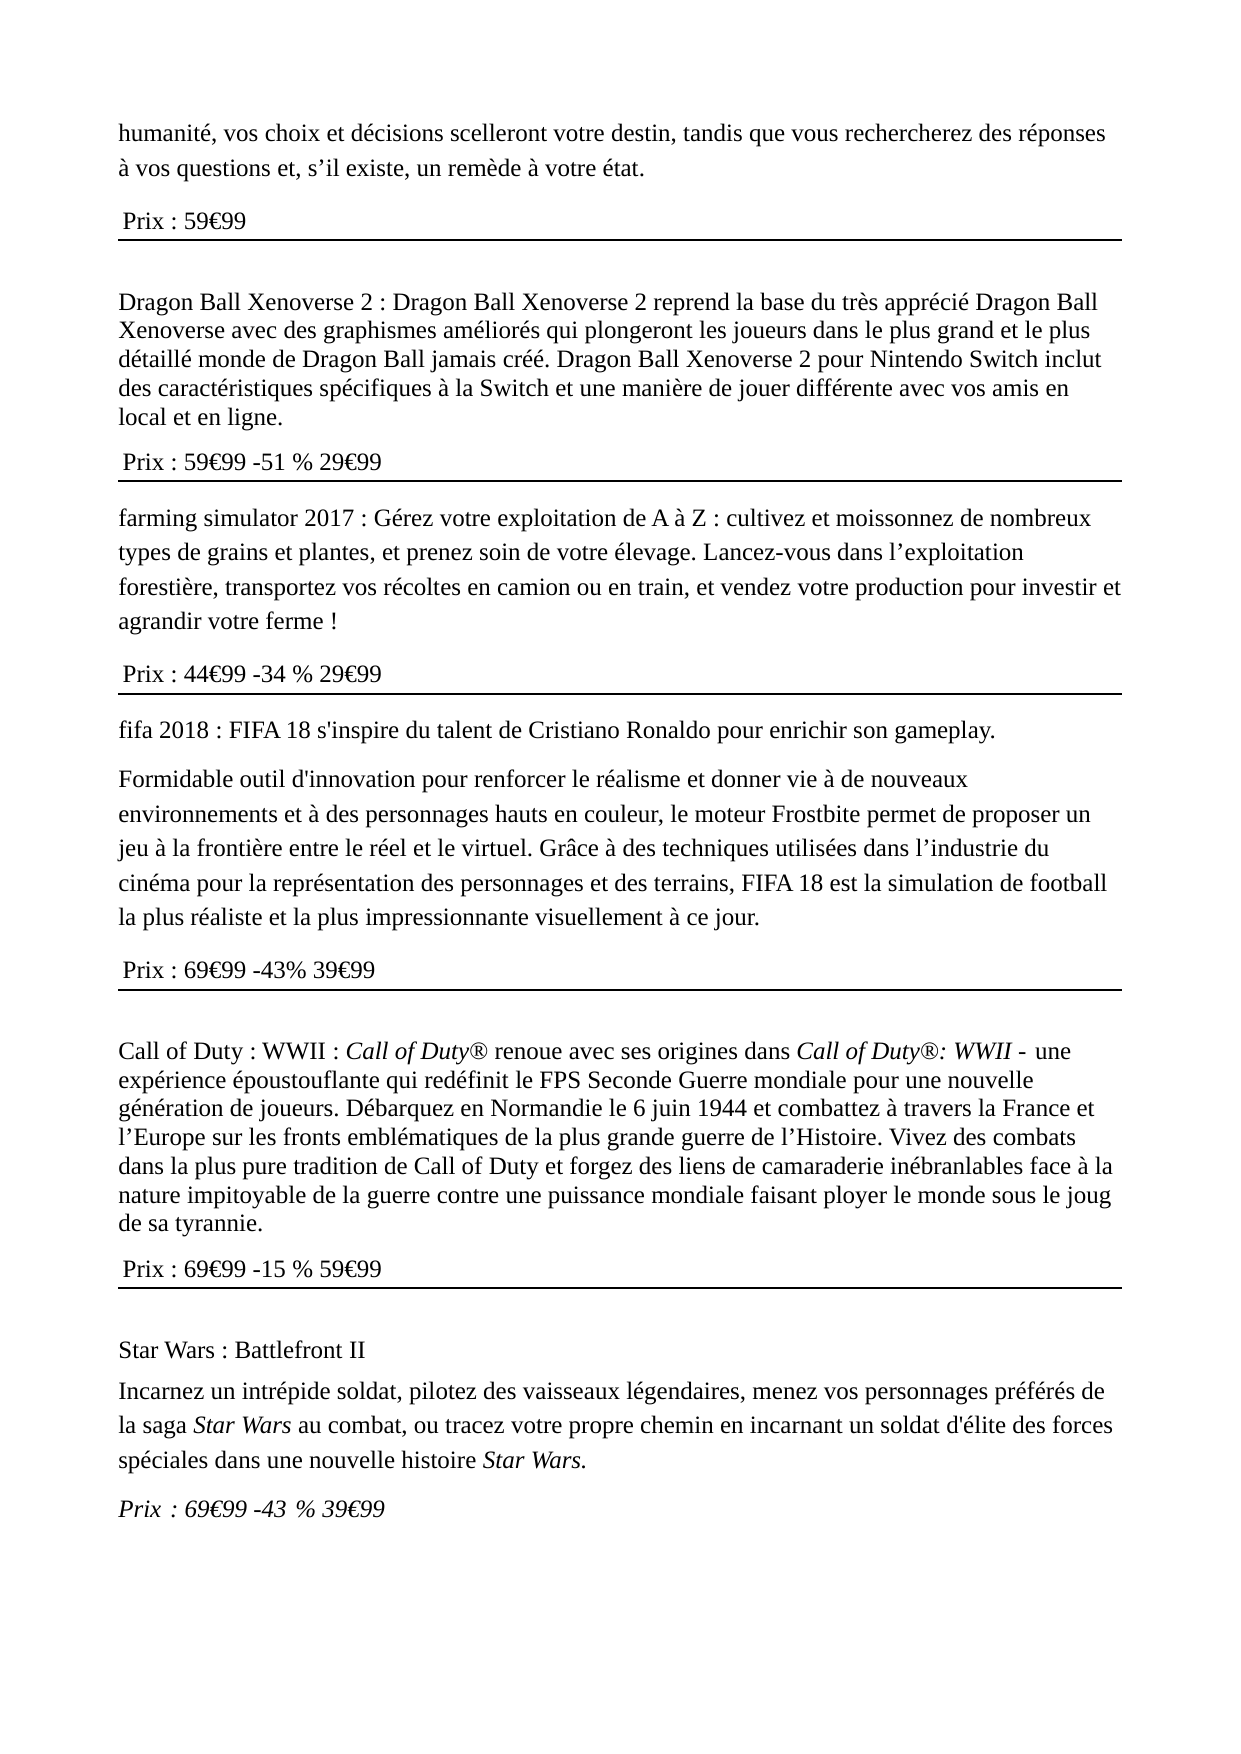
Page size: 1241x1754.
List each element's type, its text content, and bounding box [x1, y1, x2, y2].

text Prix : 69€99 -43 % 39€99 [118, 1494, 1122, 1523]
text Incarnez un intrépide soldat, pilotez des vaisseaux légendaires, menez vos personnages préférés de la saga Star Wars au combat, ou tracez votre propre chemin en incarnant un soldat d'élite des forces spéciales dans une nouvelle histoire Star Wars. [118, 1376, 1122, 1474]
text Prix : 59€99 [118, 202, 1122, 239]
text Formidable outil d'innovation pour renforcer le réalisme et donner vie à de nouveaux environnements et à des personnages hauts en couleur, le moteur Frostbite permet de proposer un jeu à la frontière entre le réel et le virtuel. Grâce à des techniques utilisées dans l’industrie du cinéma pour la représentation des personnages et des terrains, FIFA 18 est la simulation de football la plus réaliste et la plus impressionnante visuellement à ce jour. [118, 764, 1122, 931]
subtitle Dragon Ball Xenoverse 2 : Dragon Ball Xenoverse 2 reprend la base du très apprécié Dragon Ball Xenoverse avec des graphismes améliorés qui plongeront les joueurs dans le plus grand et le plus détaillé monde de Dragon Ball jamais créé. Dragon Ball Xenoverse 2 pour Nintendo Switch inclut des caractéristiques spécifiques à la Switch et une manière de jouer différente avec vos amis en local et en ligne. [118, 287, 1122, 430]
subtitle Call of Duty : WWII : Call of Duty® renoue avec ses origines dans Call of Duty®: WWII - une expérience époustouflante qui redéfinit le FPS Seconde Guerre mondiale pour une nouvelle génération de joueurs. Débarquez en Normandie le 6 juin 1944 et combattez à travers la France et l’Europe sur les fronts emblématiques de la plus grande guerre de l’Histoire. Vivez des combats dans la plus pure tradition de Call of Duty et forgez des liens de camaraderie inébranlables face à la nature impitoyable de la guerre contre une puissance mondiale faisant ployer le monde sous le joug de sa tyrannie. [118, 1036, 1122, 1237]
subtitle Star Wars : Battlefront II [118, 1335, 1122, 1363]
text fifa 2018 : FIFA 18 s'inspire du talent de Cristiano Ronaldo pour enrichir son gameplay. [118, 715, 1122, 744]
text Prix : 69€99 -43% 39€99 [118, 951, 1122, 989]
text Prix : 69€99 -15 % 59€99 [118, 1250, 1122, 1287]
text farming simulator 2017 : Gérez votre exploitation de A à Z : cultivez et moissonnez de nombreux types de grains et plantes, et prenez soin de votre élevage. Lancez-vous dans l’exploitation forestière, transportez vos récoltes en camion ou en train, et vendez votre production pour investir et agrandir votre ferme ! [118, 503, 1122, 635]
text humanité, vos choix et décisions scelleront votre destin, tandis que vous rechercherez des réponses à vos questions et, s’il existe, un remède à votre état. [118, 118, 1122, 181]
text Prix : 59€99 -51 % 29€99 [118, 443, 1122, 480]
text Prix : 44€99 -34 % 29€99 [118, 655, 1122, 693]
